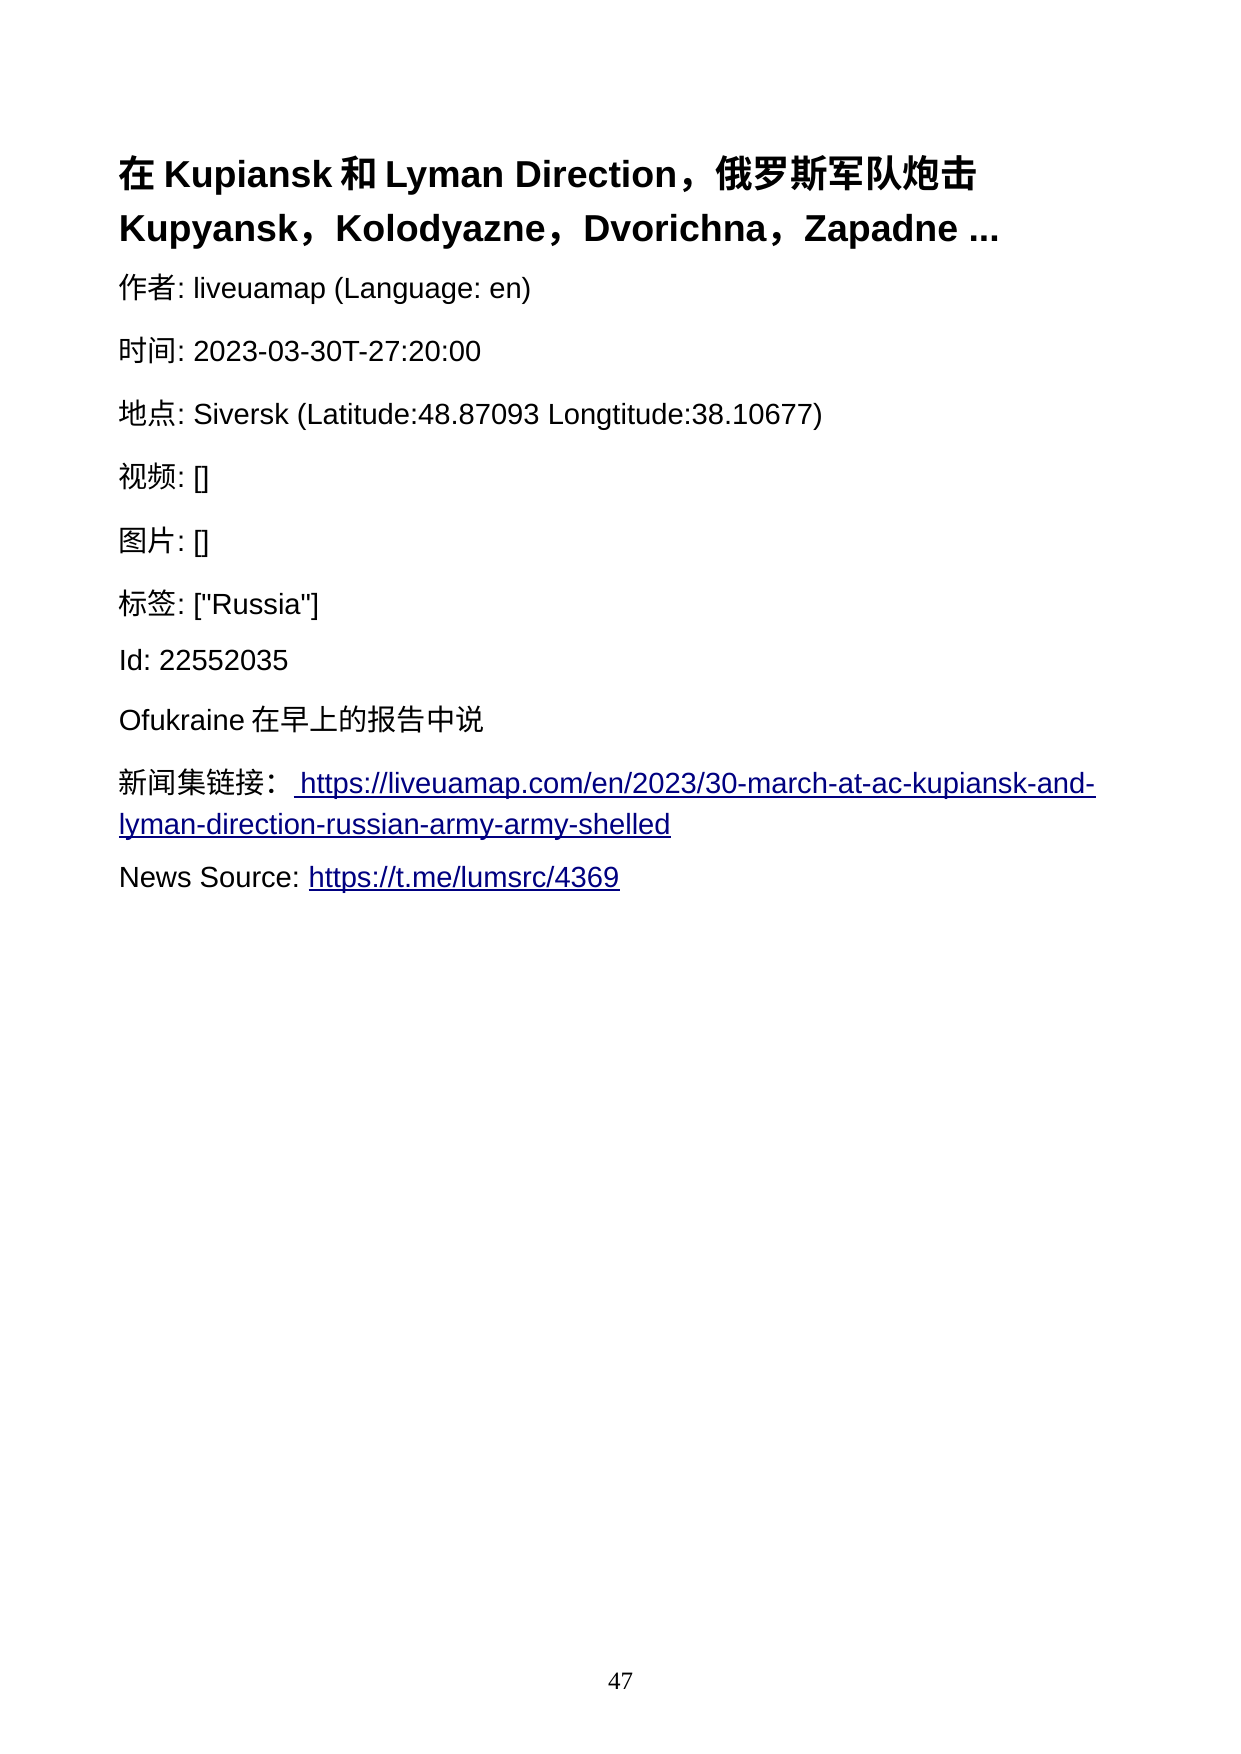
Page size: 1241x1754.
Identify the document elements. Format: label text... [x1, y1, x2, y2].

text 标签: ["Russia"] [118, 580, 1122, 622]
text 视频: [] [118, 454, 1122, 496]
text 图片: [] [118, 517, 1122, 559]
text 地点: Siversk (Latitude:48.87093 Longtitude:38.10677) [118, 391, 1122, 433]
text 作者: liveuamap (Language: en) [118, 264, 1122, 307]
subtitle 在Kupiansk和Lyman Direction，俄罗斯军队炮击Kupyansk，Kolodyazne，Dvorichna，Zapadne ... [118, 143, 1122, 252]
text 新闻集链接： https://liveuamap.com/en/2023/30-march-at-ac-kupiansk-and-lyman-direction-russian-army-army-shelled [118, 759, 1122, 840]
text News Source: https://t.me/lumsrc/4369 [118, 860, 1122, 893]
text Ofukraine在早上的报告中说 [118, 696, 1122, 739]
text Id: 22552035 [118, 643, 1122, 677]
text 时间: 2023-03-30T-27:20:00 [118, 328, 1122, 370]
